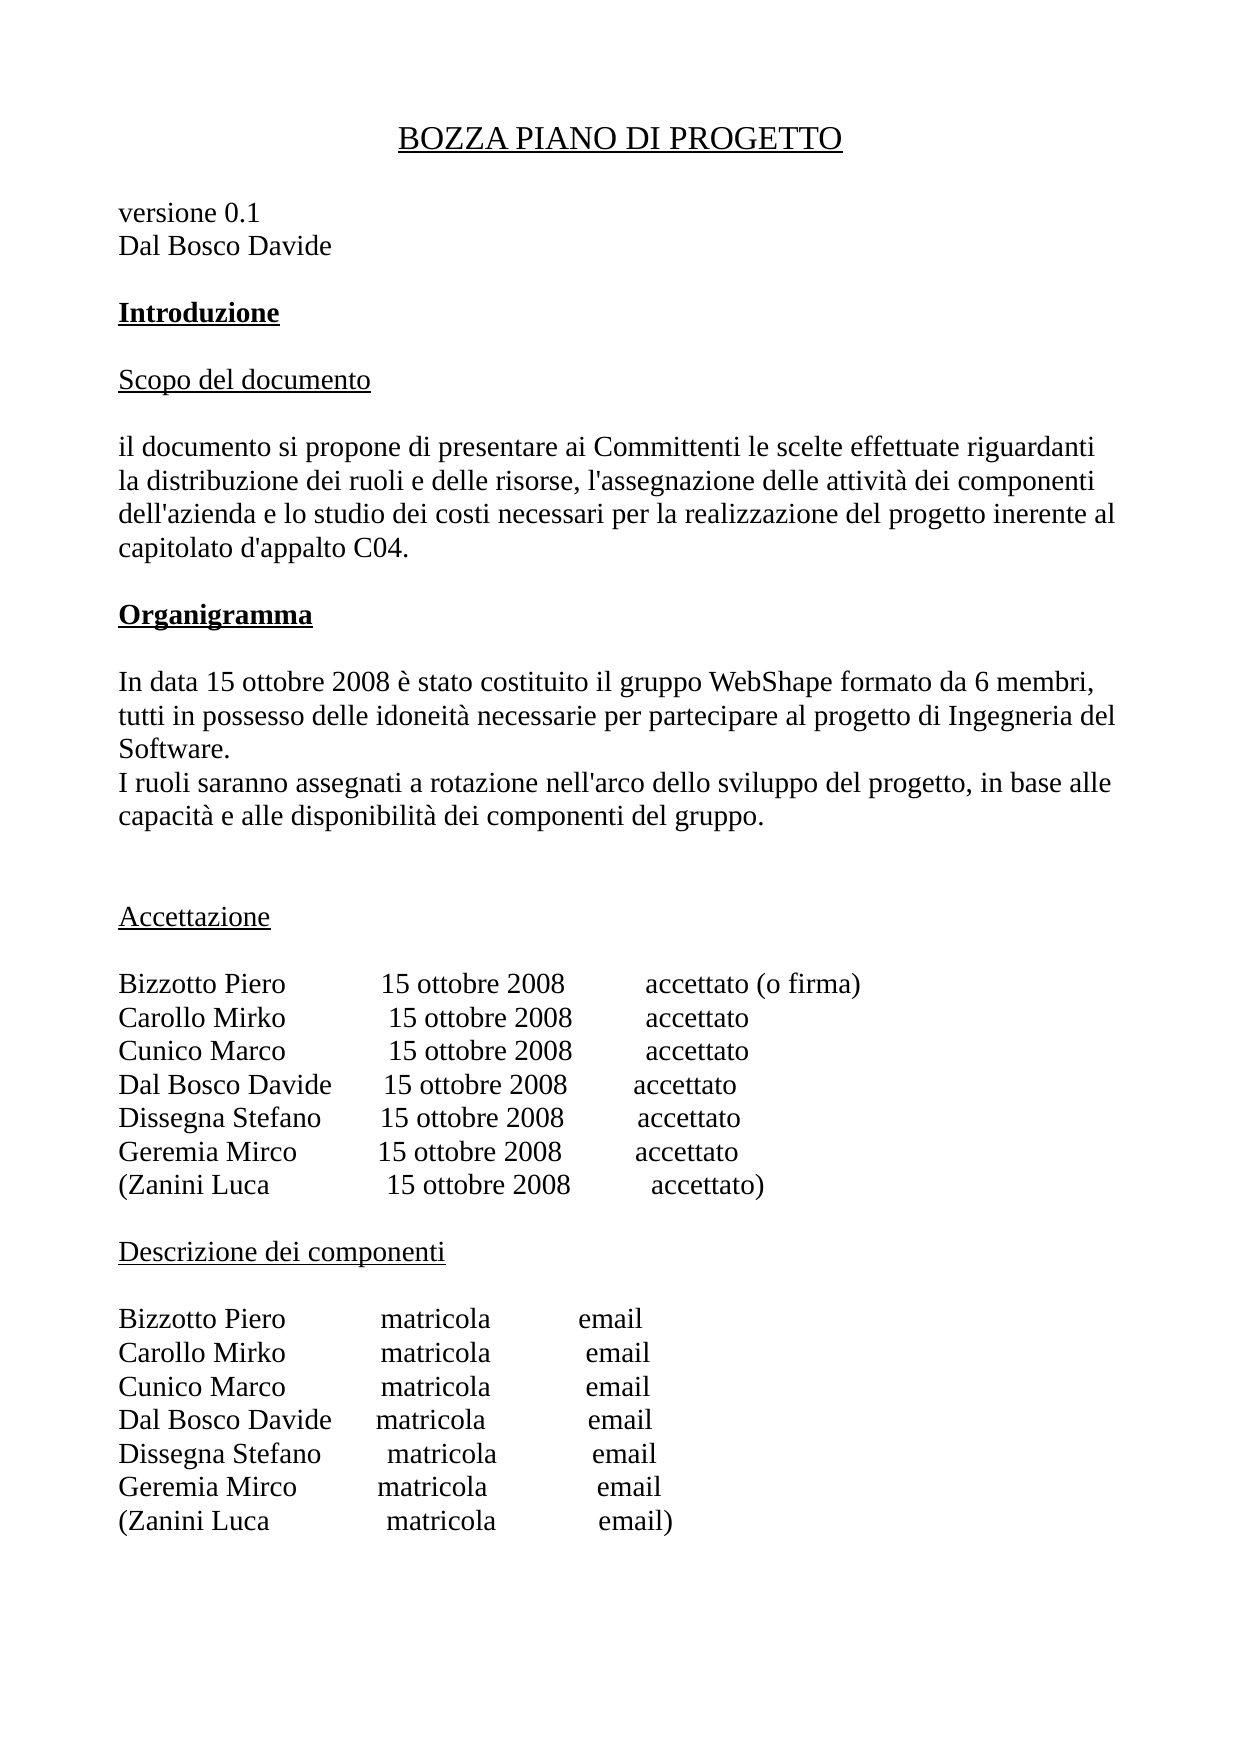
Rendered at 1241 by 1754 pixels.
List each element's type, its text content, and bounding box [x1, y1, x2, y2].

text (Zanini Luca 15 ottobre 2008 accettato) [118, 1167, 1122, 1201]
text Introduzione [118, 295, 1122, 329]
text (Zanini Luca matricola email) [118, 1503, 1122, 1536]
text Scopo del documento [118, 362, 1122, 396]
text Carollo Mirko matricola email [118, 1335, 1122, 1369]
text Descrizione dei componenti [118, 1234, 1122, 1268]
text BOZZA PIANO DI PROGETTO [118, 118, 1122, 156]
text In data 15 ottobre 2008 è stato costituito il gruppo WebShape formato da 6 membri, tutti in possesso delle idoneità necessarie per partecipare al progetto di Ingegneria del Software. [118, 664, 1122, 765]
text Geremia Mirco 15 ottobre 2008 accettato [118, 1134, 1122, 1167]
text il documento si propone di presentare ai Committenti le scelte effettuate riguardanti la distribuzione dei ruoli e delle risorse, l'assegnazione delle attività dei componenti dell'azienda e lo studio dei costi necessari per la realizzazione del progetto inerente al capitolato d'appalto C04. [118, 429, 1122, 564]
text Cunico Marco 15 ottobre 2008 accettato [118, 1033, 1122, 1067]
text Bizzotto Piero 15 ottobre 2008 accettato (o firma) [118, 966, 1122, 1000]
text Geremia Mirco matricola email [118, 1469, 1122, 1503]
text Cunico Marco matricola email [118, 1369, 1122, 1402]
text Bizzotto Piero matricola email [118, 1302, 1122, 1335]
text Dissegna Stefano 15 ottobre 2008 accettato [118, 1100, 1122, 1134]
text Dal Bosco Davide 15 ottobre 2008 accettato [118, 1067, 1122, 1100]
text Dal Bosco Davide [118, 228, 1122, 262]
text Dissegna Stefano matricola email [118, 1436, 1122, 1469]
text Organigramma [118, 597, 1122, 631]
text Carollo Mirko 15 ottobre 2008 accettato [118, 1000, 1122, 1033]
text Dal Bosco Davide matricola email [118, 1402, 1122, 1436]
text Accettazione [118, 899, 1122, 933]
text I ruoli saranno assegnati a rotazione nell'arco dello sviluppo del progetto, in base alle capacità e alle disponibilità dei componenti del gruppo. [118, 765, 1122, 832]
text versione 0.1 [118, 195, 1122, 228]
